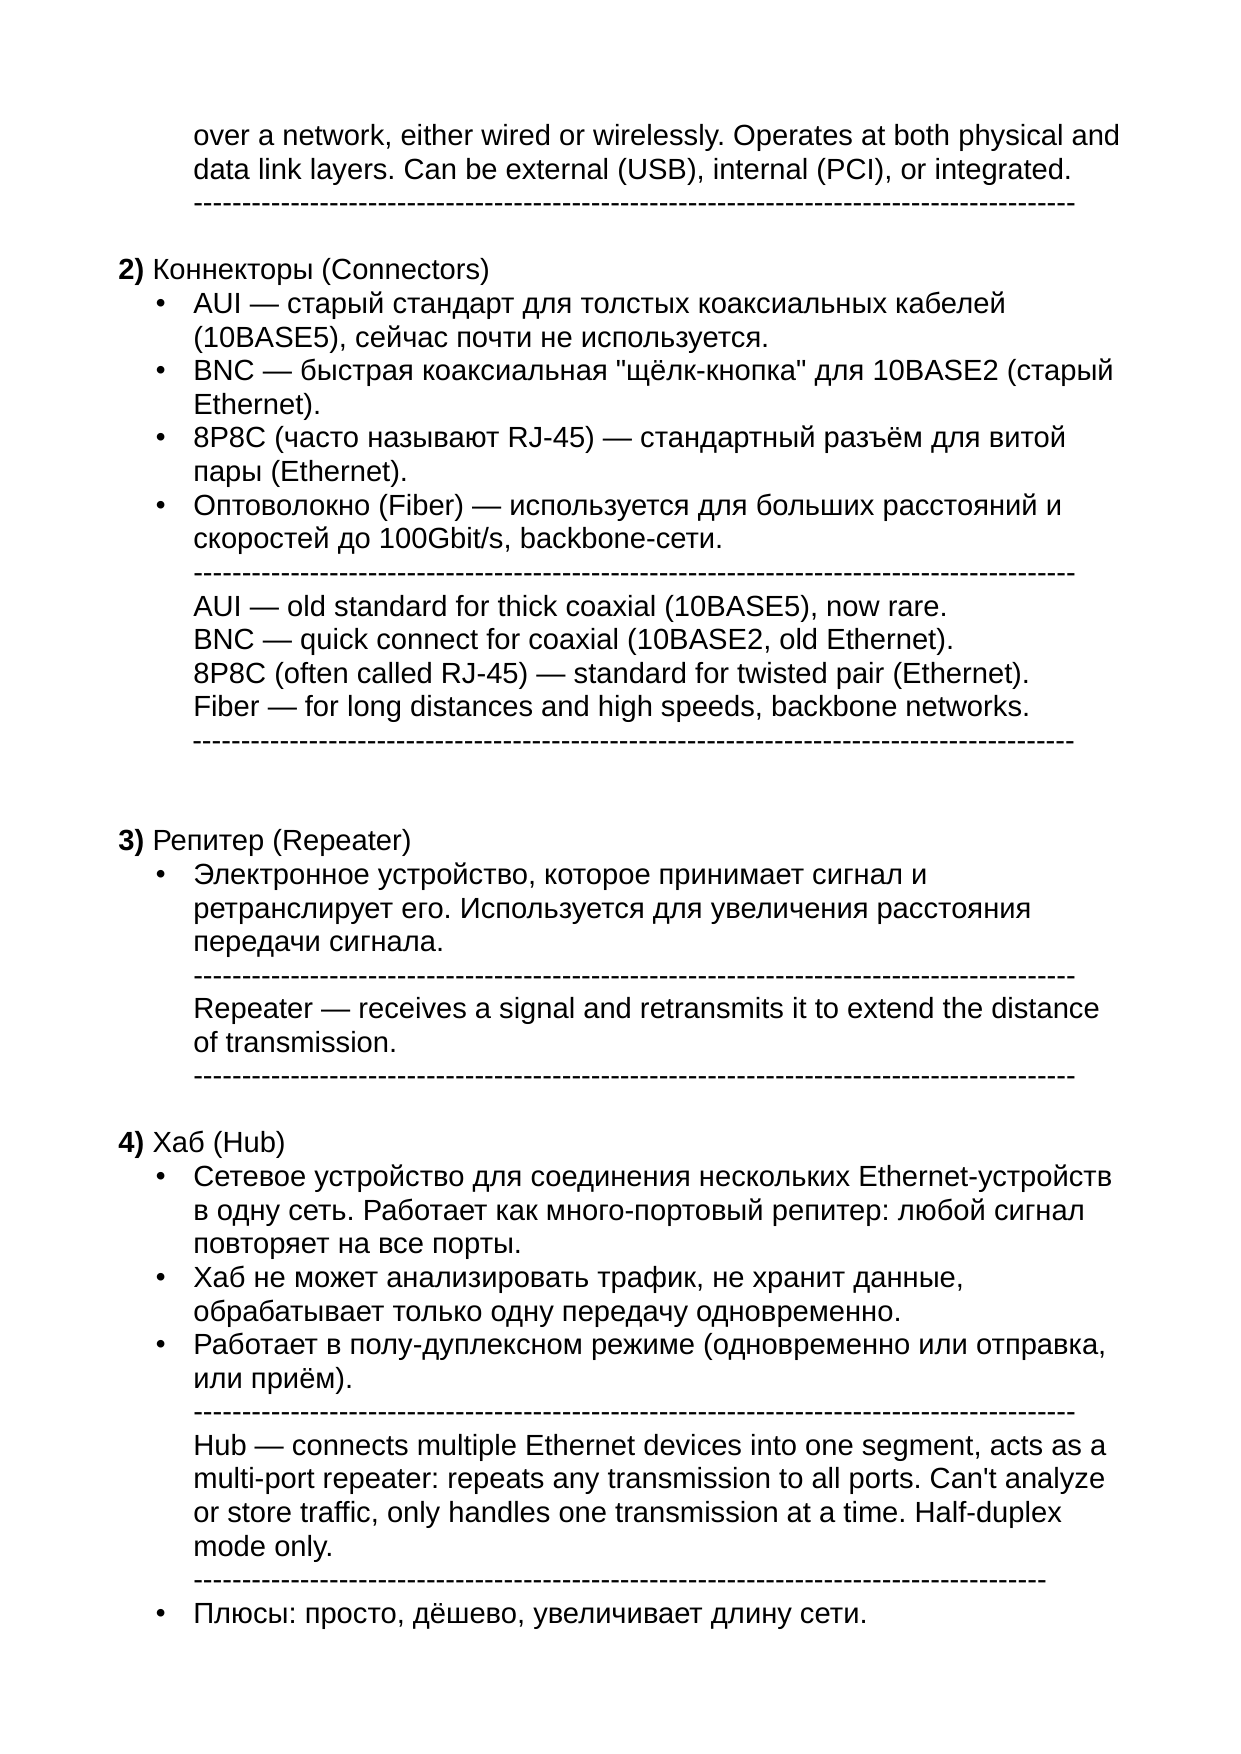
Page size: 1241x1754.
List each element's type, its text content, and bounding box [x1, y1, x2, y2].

list over a network, either wired or wirelessly. Operates at both physical and data link layers. Can be external (USB), internal (PCI), or integrated. [156, 118, 1122, 185]
text 4) Хаб (Hub) [118, 1125, 1122, 1159]
text ------------------------------------------------------------------------------------------- [118, 723, 1122, 756]
list BNC — быстрая коаксиальная "щёлк-кнопка" для 10BASE2 (старый Ethernet). [156, 353, 1122, 420]
list ------------------------------------------------------------------------------------------- [156, 185, 1122, 219]
list Хаб не может анализировать трафик, не хранит данные, обрабатывает только одну передачу одновременно. [156, 1260, 1122, 1327]
list BNC — quick connect for coaxial (10BASE2, old Ethernet). [156, 622, 1122, 656]
text 2) Коннекторы (Connectors) [118, 252, 1122, 286]
list Плюсы: просто, дёшево, увеличивает длину сети. [156, 1596, 1122, 1629]
text 3) Репитер (Repeater) [118, 823, 1122, 857]
list 8P8C (часто называют RJ-45) — стандартный разъём для витой пары (Ethernet). [156, 420, 1122, 488]
list ---------------------------------------------------------------------------------------- [156, 1562, 1122, 1596]
list -------------------------------------------------------------------------------------------Repeater — receives a signal and retransmits it to extend the distance of transmission. [156, 958, 1122, 1058]
list 8P8C (often called RJ-45) — standard for twisted pair (Ethernet). [156, 656, 1122, 689]
list Fiber — for long distances and high speeds, backbone networks. [156, 689, 1122, 723]
list AUI — старый стандарт для толстых коаксиальных кабелей (10BASE5), сейчас почти не используется. [156, 286, 1122, 353]
list Сетевое устройство для соединения нескольких Ethernet-устройств в одну сеть. Работает как много-портовый репитер: любой сигнал повторяет на все порты. [156, 1159, 1122, 1260]
list Оптоволокно (Fiber) — используется для больших расстояний и скоростей до 100Gbit/s, backbone-сети. [156, 488, 1122, 555]
list ------------------------------------------------------------------------------------------- [156, 1058, 1122, 1092]
list -------------------------------------------------------------------------------------------AUI — old standard for thick coaxial (10BASE5), now rare. [156, 555, 1122, 622]
list -------------------------------------------------------------------------------------------Hub — connects multiple Ethernet devices into one segment, acts as a multi-port repeater: repeats any transmission to all ports. Can't analyze or store traffic, only handles one transmission at a time. Half-duplex mode only. [156, 1394, 1122, 1562]
list Электронное устройство, которое принимает сигнал и ретранслирует его. Используется для увеличения расстояния передачи сигнала. [156, 857, 1122, 958]
list Работает в полу-дуплексном режиме (одновременно или отправка, или приём). [156, 1327, 1122, 1394]
